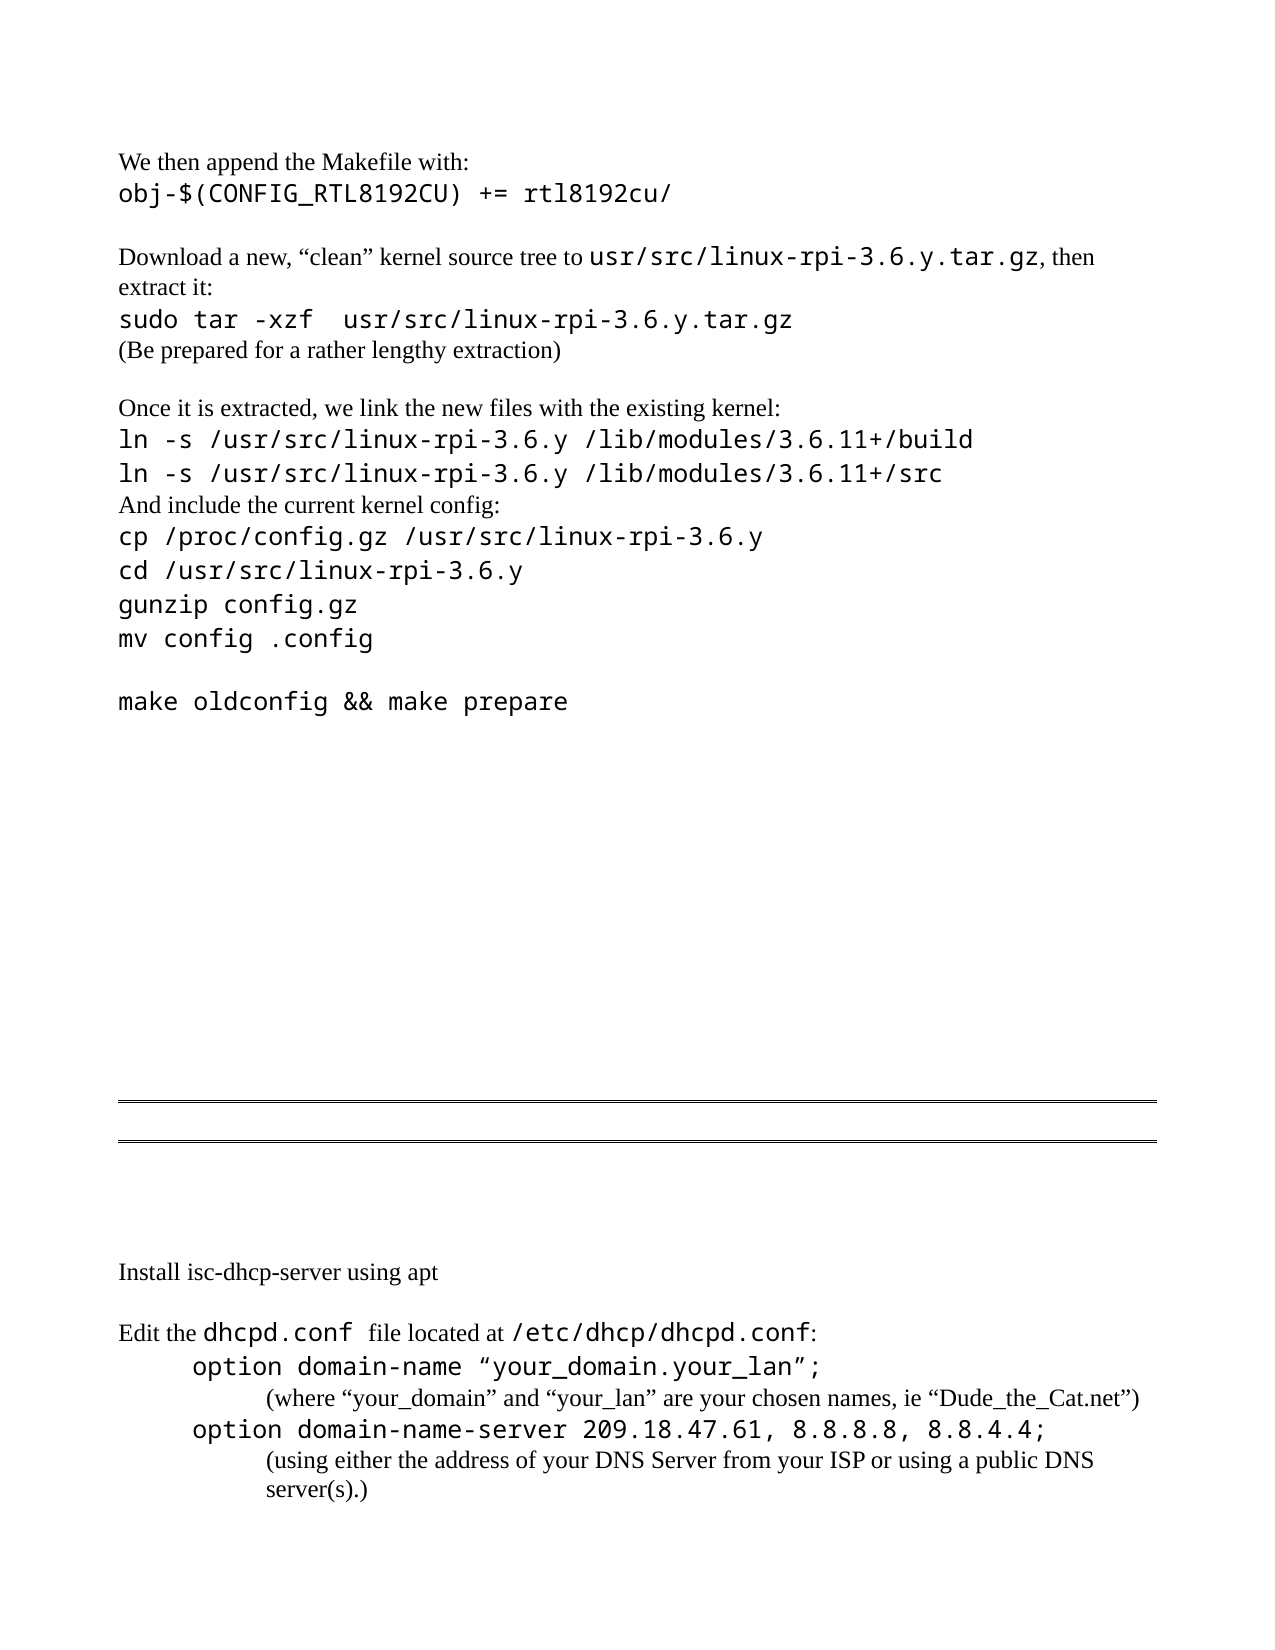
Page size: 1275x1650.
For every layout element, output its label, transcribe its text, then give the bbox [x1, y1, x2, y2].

text (where “your_domain” and “your_lan” are your chosen names, ie “Dude_the_Cat.net”) [118, 1383, 1157, 1411]
text And include the current kernel config: [118, 490, 1157, 518]
text mv config .config [118, 621, 1157, 655]
text gunzip config.gz [118, 587, 1157, 621]
text (Be prepared for a rather lengthy extraction) [118, 335, 1157, 364]
text (using either the address of your DNS Server from your ISP or using a public DNS server(s).) [118, 1446, 1157, 1503]
text Edit the dhcpd.conf file located at /etc/dhcp/dhcpd.conf: [118, 1314, 1157, 1349]
text cd /usr/src/linux-rpi-3.6.y [118, 552, 1157, 587]
text Once it is extracted, we link the new files with the existing kernel: [118, 393, 1157, 422]
text ln -s /usr/src/linux-rpi-3.6.y /lib/modules/3.6.11+/build [118, 422, 1157, 456]
text option domain-name-server 209.18.47.61, 8.8.8.8, 8.8.4.4; [118, 1411, 1157, 1446]
text sudo tar -xzf usr/src/linux-rpi-3.6.y.tar.gz [118, 301, 1157, 335]
text option domain-name “your_domain.your_lan”; [118, 1349, 1157, 1383]
text Download a new, “clean” kernel source tree to usr/src/linux-rpi-3.6.y.tar.gz, then extract it: [118, 238, 1157, 301]
text Install isc-dhcp-server using apt [118, 1257, 1157, 1286]
text obj-$(CONFIG_RTL8192CU) += rtl8192cu/ [118, 176, 1157, 210]
text make oldconfig && make prepare [118, 683, 1157, 717]
text ln -s /usr/src/linux-rpi-3.6.y /lib/modules/3.6.11+/src [118, 456, 1157, 490]
text cp /proc/config.gz /usr/src/linux-rpi-3.6.y [118, 518, 1157, 552]
text We then append the Makefile with: [118, 147, 1157, 176]
